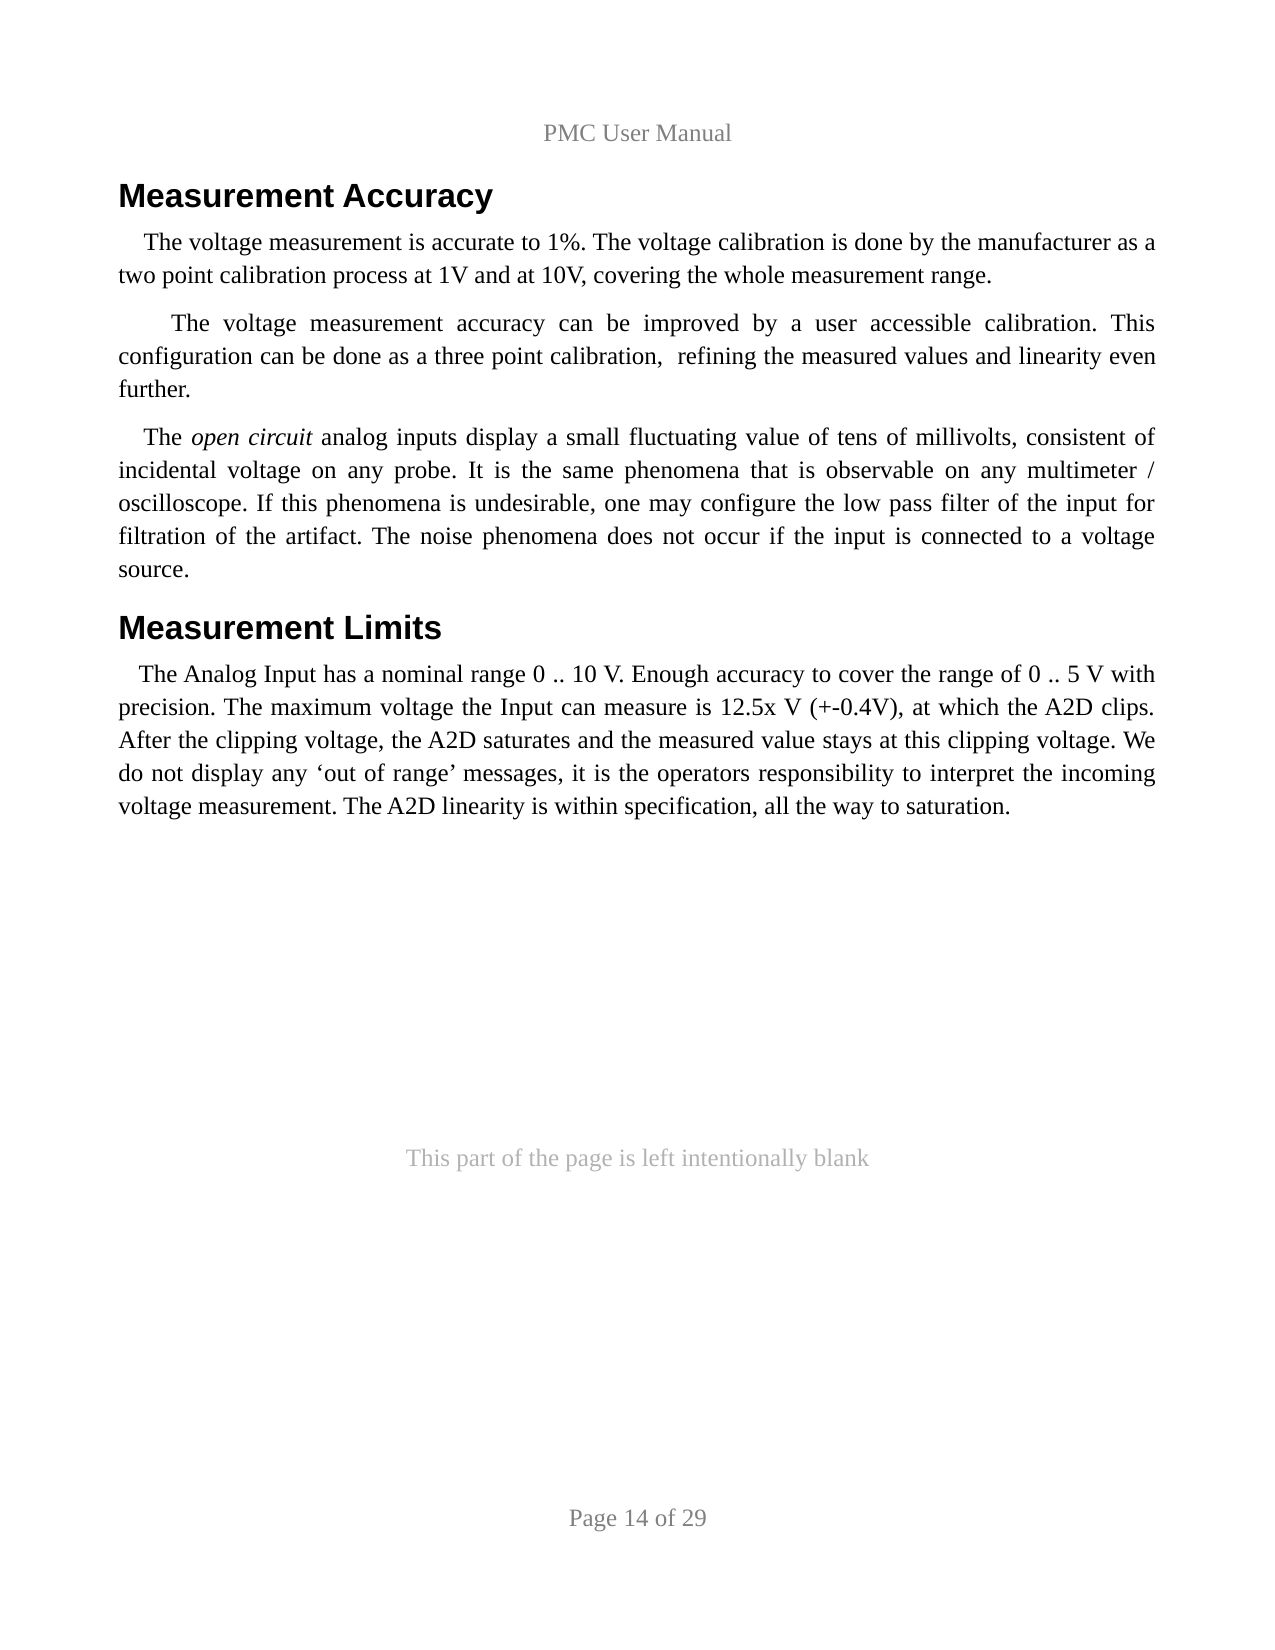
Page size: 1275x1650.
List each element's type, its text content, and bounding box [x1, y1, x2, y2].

subtitle This part of the page is left intentionally blank [118, 1143, 1157, 1172]
text The voltage measurement is accurate to 1%. The voltage calibration is done by the manufacturer as a two point calibration process at 1V and at 10V, covering the whole measurement range. [118, 227, 1157, 289]
text The voltage measurement accuracy can be improved by a user accessible calibration. This configuration can be done as a three point calibration, refining the measured values and linearity even further. [118, 308, 1157, 403]
text The open circuit analog inputs display a small fluctuating value of tens of millivolts, consistent of incidental voltage on any probe. It is the same phenomena that is observable on any multimeter / oscilloscope. If this phenomena is undesirable, one may configure the low pass filter of the input for filtration of the artifact. The noise phenomena does not occur if the input is connected to a voltage source. [118, 422, 1157, 583]
subtitle Measurement Limits [118, 608, 1157, 646]
subtitle Measurement Accuracy [118, 176, 1157, 215]
text The Analog Input has a nominal range 0 .. 10 V. Enough accuracy to cover the range of 0 .. 5 V with precision. The maximum voltage the Input can measure is 12.5x V (+-0.4V), at which the A2D clips. After the clipping voltage, the A2D saturates and the measured value stays at this clipping voltage. We do not display any ‘out of range’ messages, it is the operators responsibility to interpret the incoming voltage measurement. The A2D linearity is within specification, all the way to saturation. [118, 659, 1157, 820]
